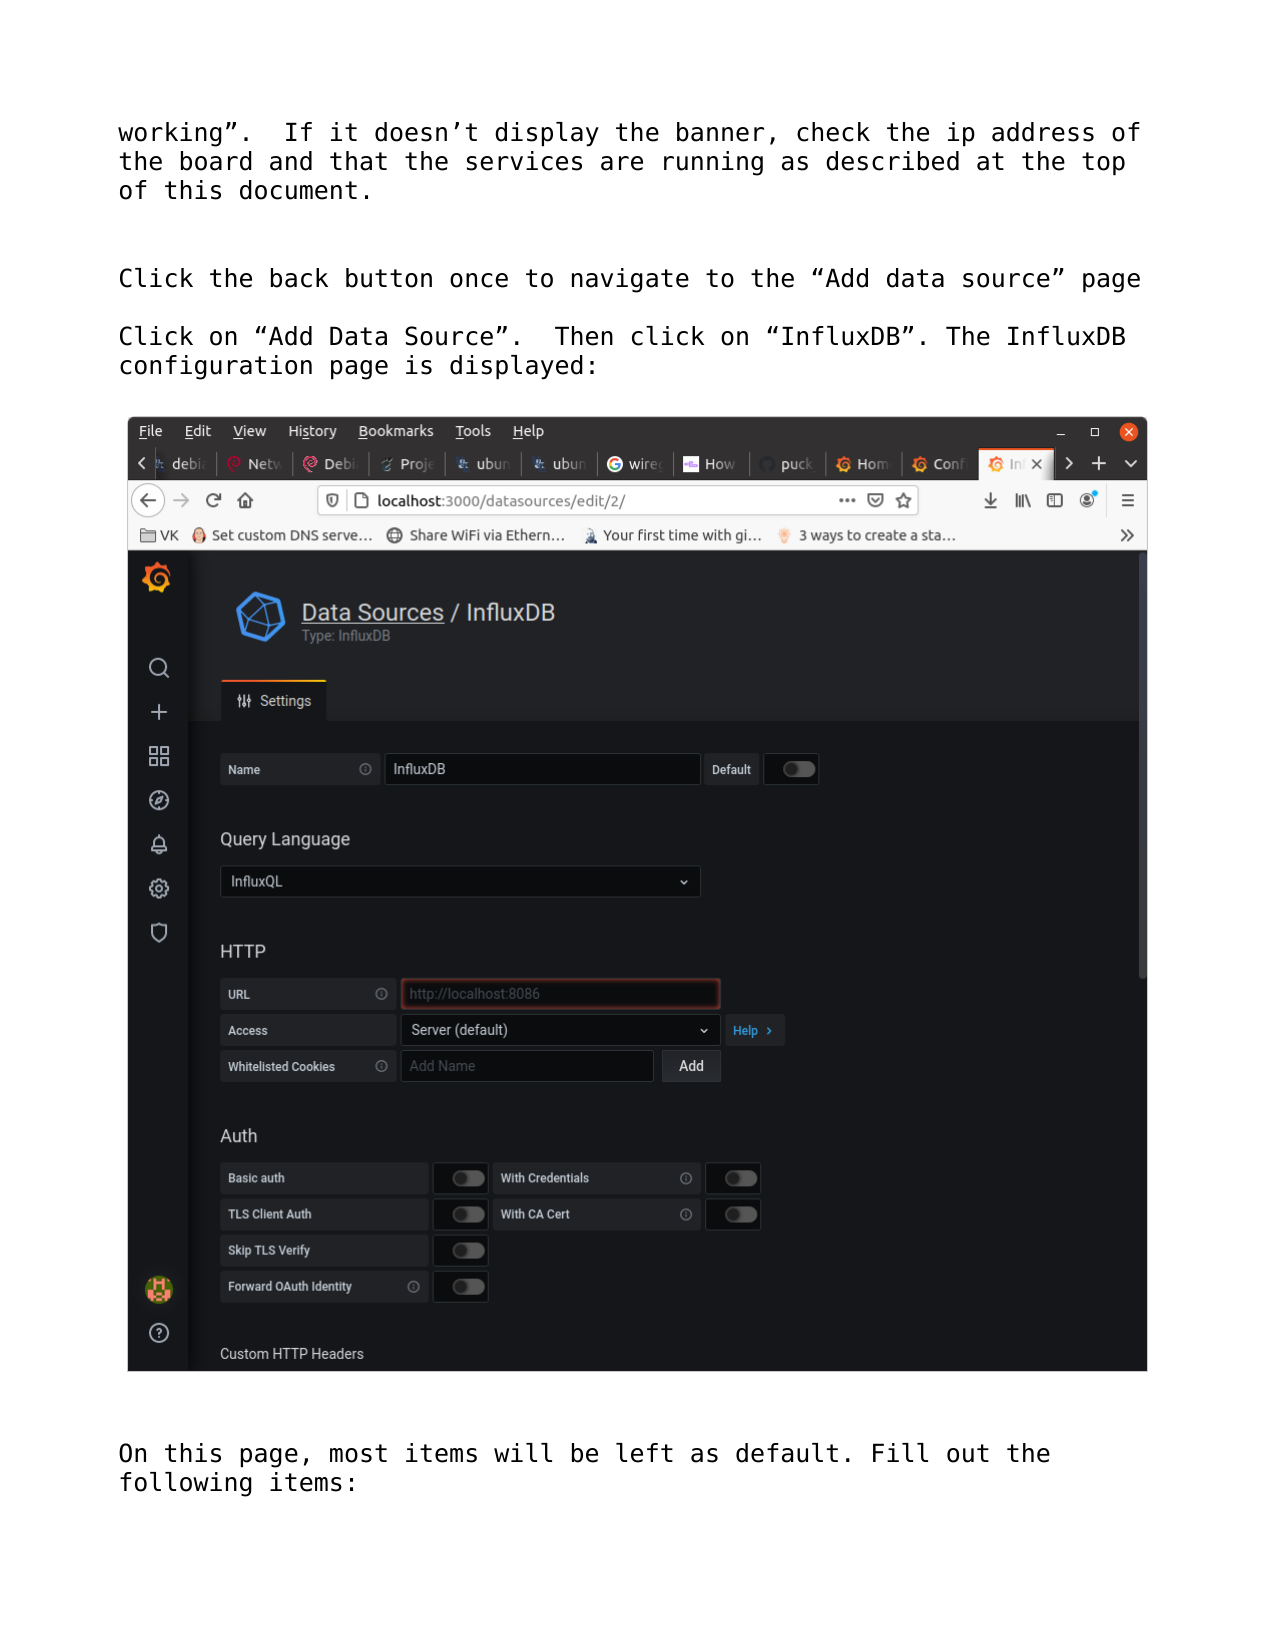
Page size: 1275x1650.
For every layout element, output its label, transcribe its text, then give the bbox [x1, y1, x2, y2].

text Click the back button once to navigate to the “Add data source” page [118, 264, 1157, 293]
text working”. If it doesn’t display the banner, check the ip address of the board and that the services are running as described at the top of this document. [118, 118, 1157, 206]
text Click on “Add Data Source”. Then click on “InfluxDB”. The InfluxDB configuration page is displayed: [118, 322, 1157, 381]
text On this page, most items will be left as default. Fill out the following items: [118, 1439, 1157, 1497]
picture [118, 409, 1157, 1381]
